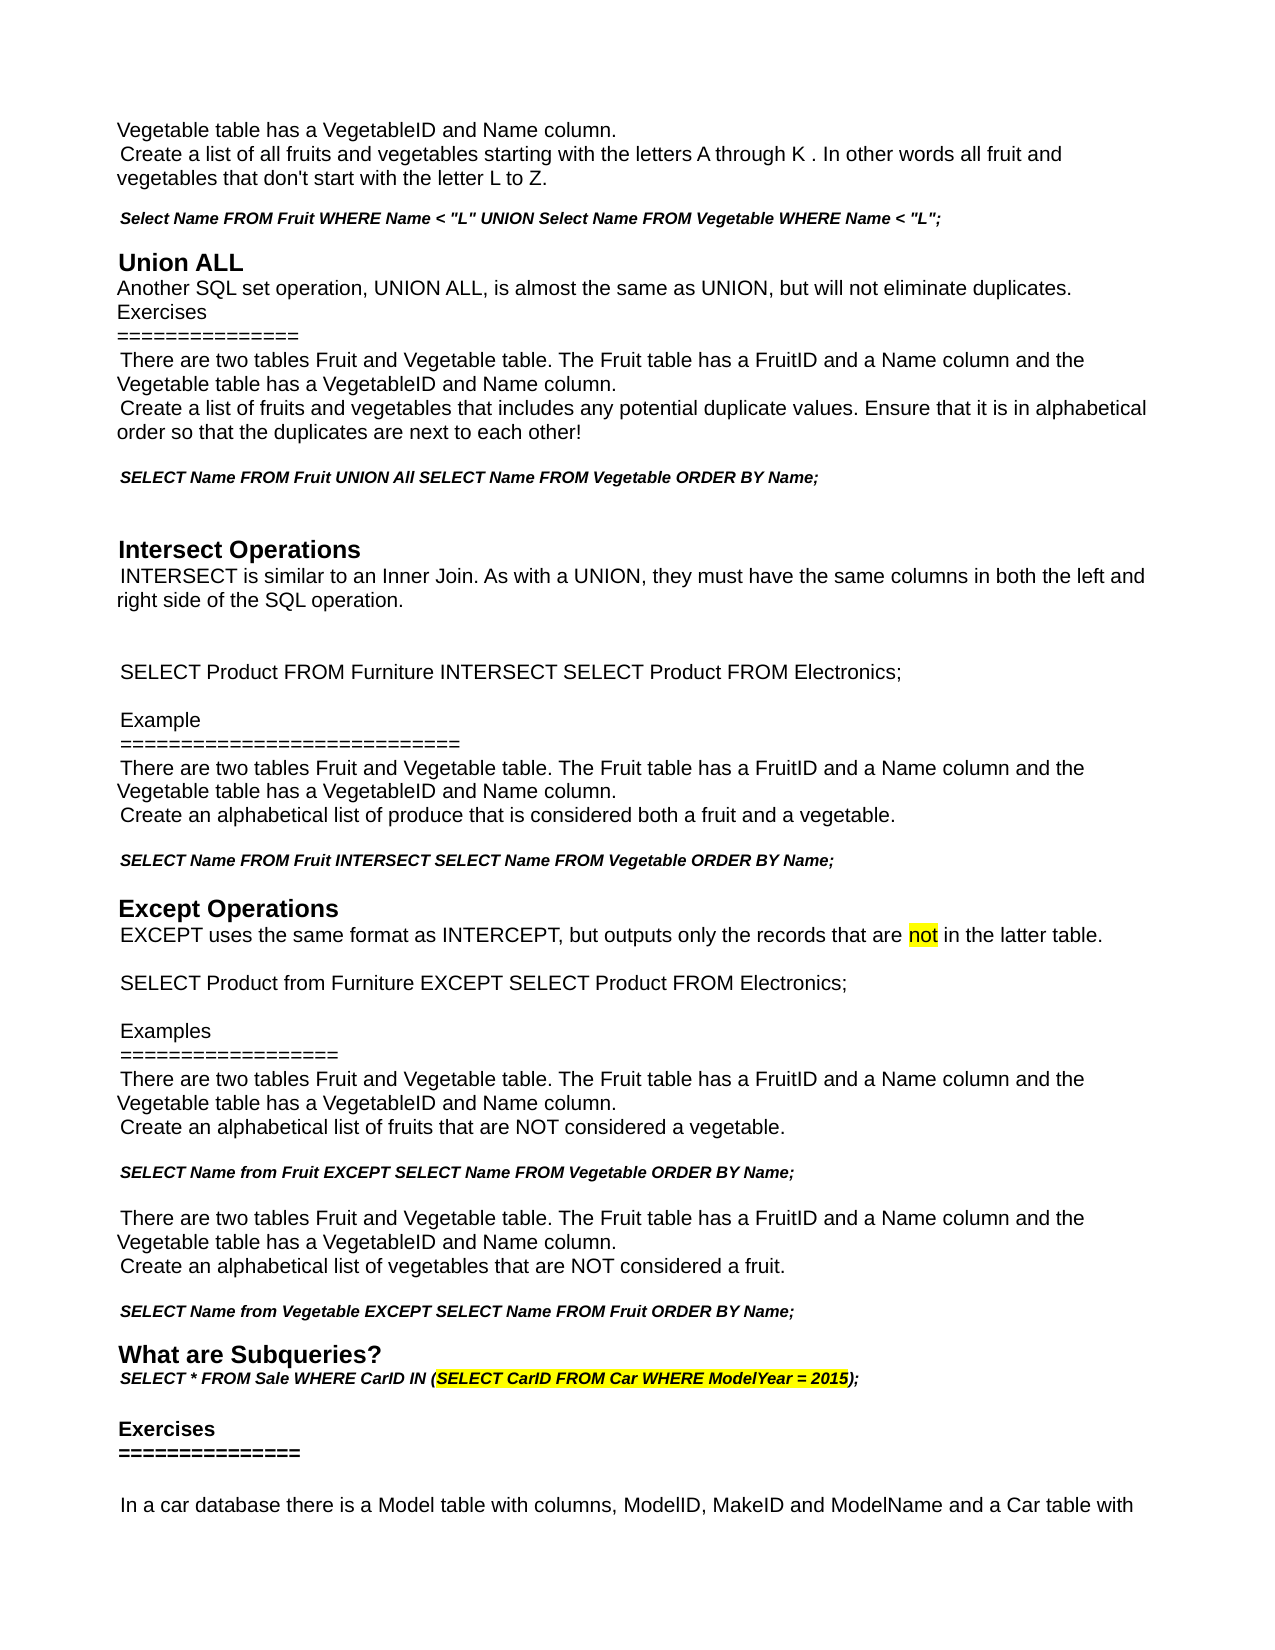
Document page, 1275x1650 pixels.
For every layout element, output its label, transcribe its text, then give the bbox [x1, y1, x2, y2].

text Create a list of all fruits and vegetables starting with the letters A through K . In other words all fruit and vegetables that don't start with the letter L to Z. [117, 142, 1157, 190]
text Create an alphabetical list of fruits that are NOT considered a vegetable. [117, 1115, 1157, 1139]
text ================== [117, 1043, 1157, 1067]
text Create a list of fruits and vegetables that includes any potential duplicate values. Ensure that it is in alphabetical order so that the duplicates are next to each other! [117, 396, 1157, 444]
text SELECT Product FROM Furniture INTERSECT SELECT Product FROM Electronics; [117, 659, 1157, 683]
text SELECT Name FROM Fruit UNION All SELECT Name FROM Vegetable ORDER BY Name; [117, 468, 1157, 487]
text There are two tables Fruit and Vegetable table. The Fruit table has a FruitID and a Name column and the Vegetable table has a VegetableID and Name column. [117, 1067, 1157, 1115]
text EXCEPT uses the same format as INTERCEPT, but outputs only the records that are not in the latter table. [117, 923, 1157, 947]
subtitle =============== [118, 1441, 1157, 1464]
text Create an alphabetical list of vegetables that are NOT considered a fruit. [117, 1254, 1157, 1278]
text There are two tables Fruit and Vegetable table. The Fruit table has a FruitID and a Name column and the Vegetable table has a VegetableID and Name column. [117, 755, 1157, 803]
text Create an alphabetical list of produce that is considered both a fruit and a vegetable. [117, 803, 1157, 827]
subtitle Exercises [118, 1417, 1157, 1441]
text ============================ [117, 731, 1157, 755]
text There are two tables Fruit and Vegetable table. The Fruit table has a FruitID and a Name column and the Vegetable table has a VegetableID and Name column. [117, 348, 1157, 396]
text INTERSECT is similar to an Inner Join. As with a UNION, they must have the same columns in both the left and right side of the SQL operation. [117, 564, 1157, 612]
subtitle What are Subqueries? [118, 1340, 1157, 1369]
text SELECT Name FROM Fruit INTERSECT SELECT Name FROM Vegetable ORDER BY Name; [117, 851, 1157, 870]
text Examples [117, 1019, 1157, 1043]
text Another SQL set operation, UNION ALL, is almost the same as UNION, but will not eliminate duplicates. [117, 276, 1157, 300]
text SELECT Name from Vegetable EXCEPT SELECT Name FROM Fruit ORDER BY Name; [117, 1302, 1157, 1321]
text SELECT Name from Fruit EXCEPT SELECT Name FROM Vegetable ORDER BY Name; [117, 1163, 1157, 1182]
text Select Name FROM Fruit WHERE Name < "L" UNION Select Name FROM Vegetable WHERE Name < "L"; [117, 209, 1157, 228]
text Vegetable table has a VegetableID and Name column. [117, 118, 1157, 142]
subtitle Except Operations [118, 894, 1157, 923]
text Exercises [117, 300, 1157, 324]
text =============== [117, 324, 1157, 348]
text In a car database there is a Model table with columns, ModelID, MakeID and ModelName and a Car table with [117, 1493, 1157, 1517]
subtitle Intersect Operations [118, 535, 1157, 564]
subtitle Union ALL [118, 247, 1157, 276]
text SELECT * FROM Sale WHERE CarID IN (SELECT CarID FROM Car WHERE ModelYear = 2015); [117, 1369, 1157, 1388]
text Example [117, 707, 1157, 731]
text There are two tables Fruit and Vegetable table. The Fruit table has a FruitID and a Name column and the Vegetable table has a VegetableID and Name column. [117, 1206, 1157, 1254]
text SELECT Product from Furniture EXCEPT SELECT Product FROM Electronics; [117, 971, 1157, 995]
